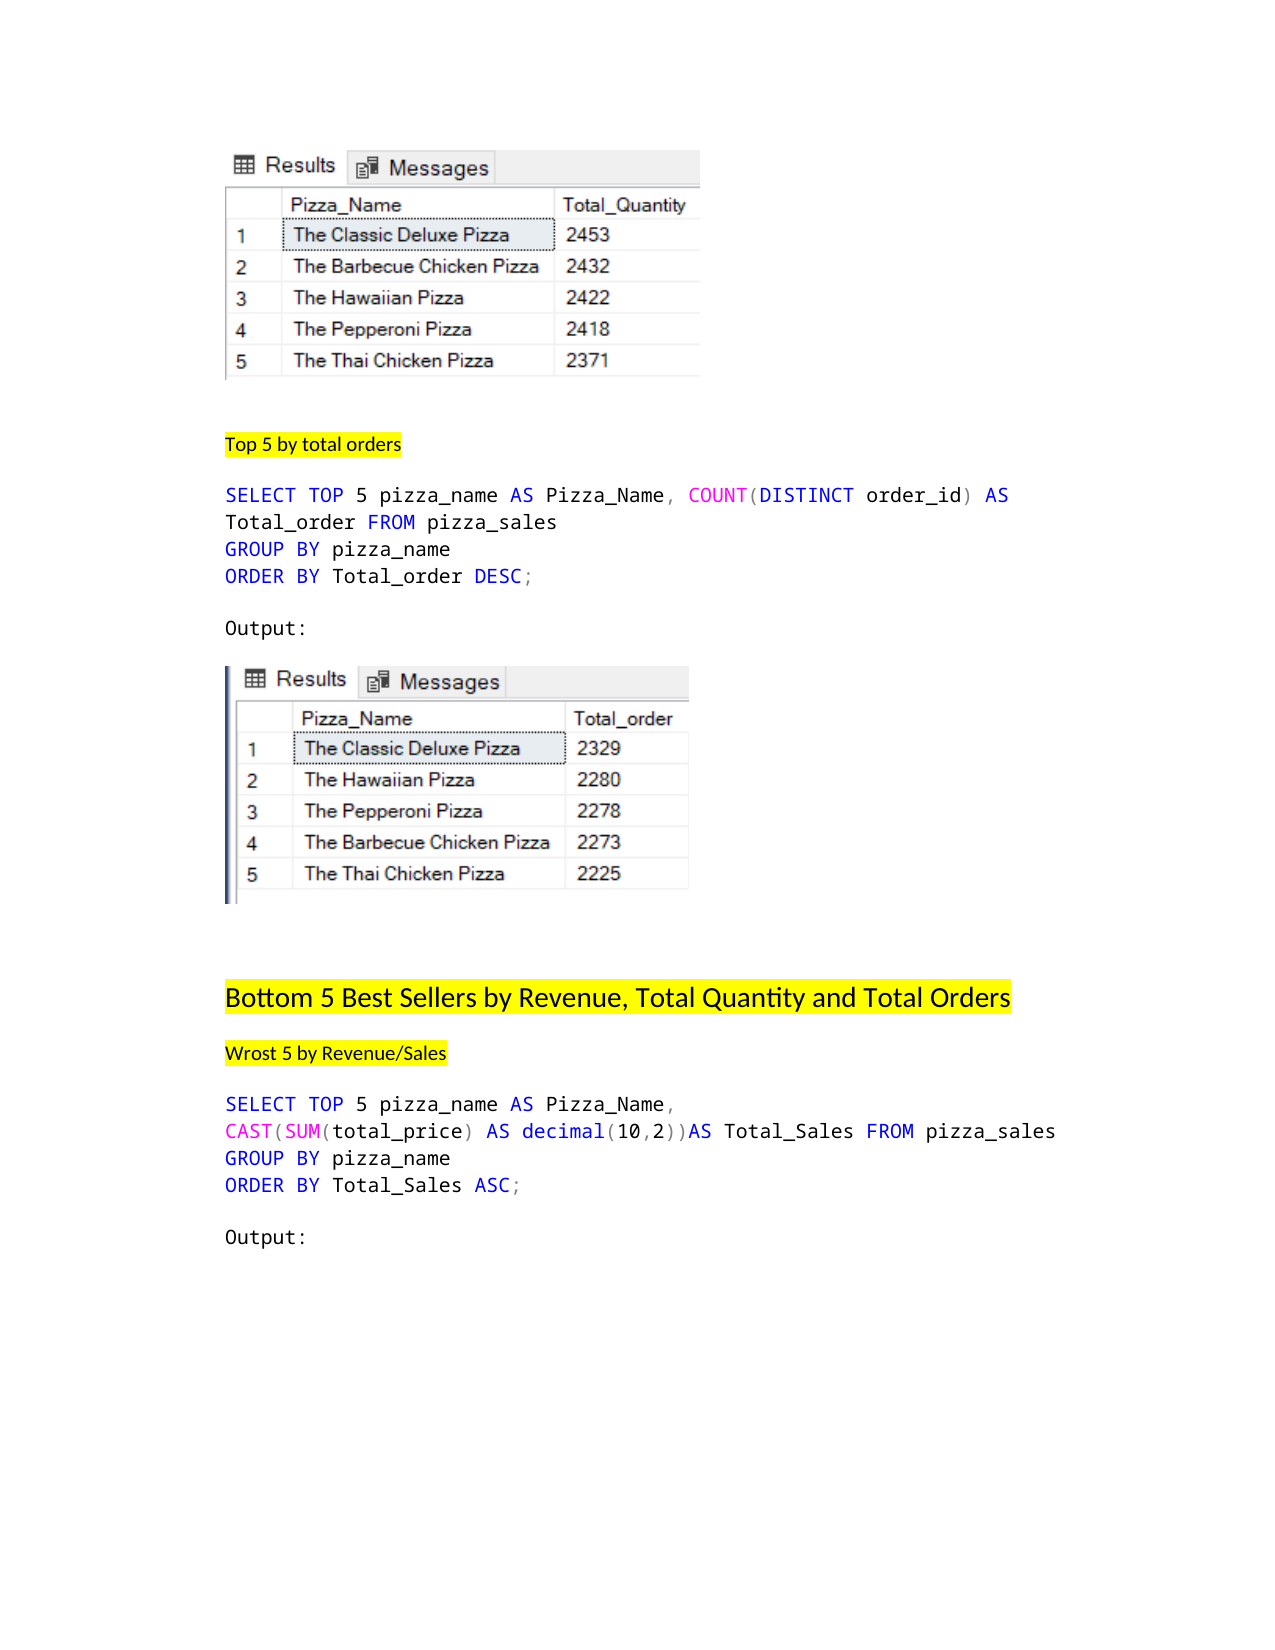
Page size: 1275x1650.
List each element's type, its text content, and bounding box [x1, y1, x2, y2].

text GROUP BY pizza_name [225, 1144, 1125, 1171]
text ORDER BY Total_order DESC; [150, 563, 1125, 589]
list Output: [225, 1223, 1125, 1250]
text Bottom 5 Best Sellers by Revenue, Total Quantity and Total Orders [150, 979, 1125, 1014]
text SELECT TOP 5 pizza_name AS Pizza_Name, COUNT(DISTINCT order_id) AS Total_order FROM pizza_sales [225, 482, 1125, 536]
text Wrost 5 by Revenue/Sales [150, 1040, 1125, 1066]
list Output: [225, 614, 1125, 641]
text ORDER BY Total_Sales ASC; [225, 1171, 1125, 1198]
text Top 5 by total orders [150, 432, 1125, 457]
text GROUP BY pizza_name [225, 536, 1125, 563]
text SELECT TOP 5 pizza_name AS Pizza_Name, [225, 1090, 1125, 1117]
text CAST(SUM(total_price) AS decimal(10,2))AS Total_Sales FROM pizza_sales [225, 1117, 1125, 1144]
